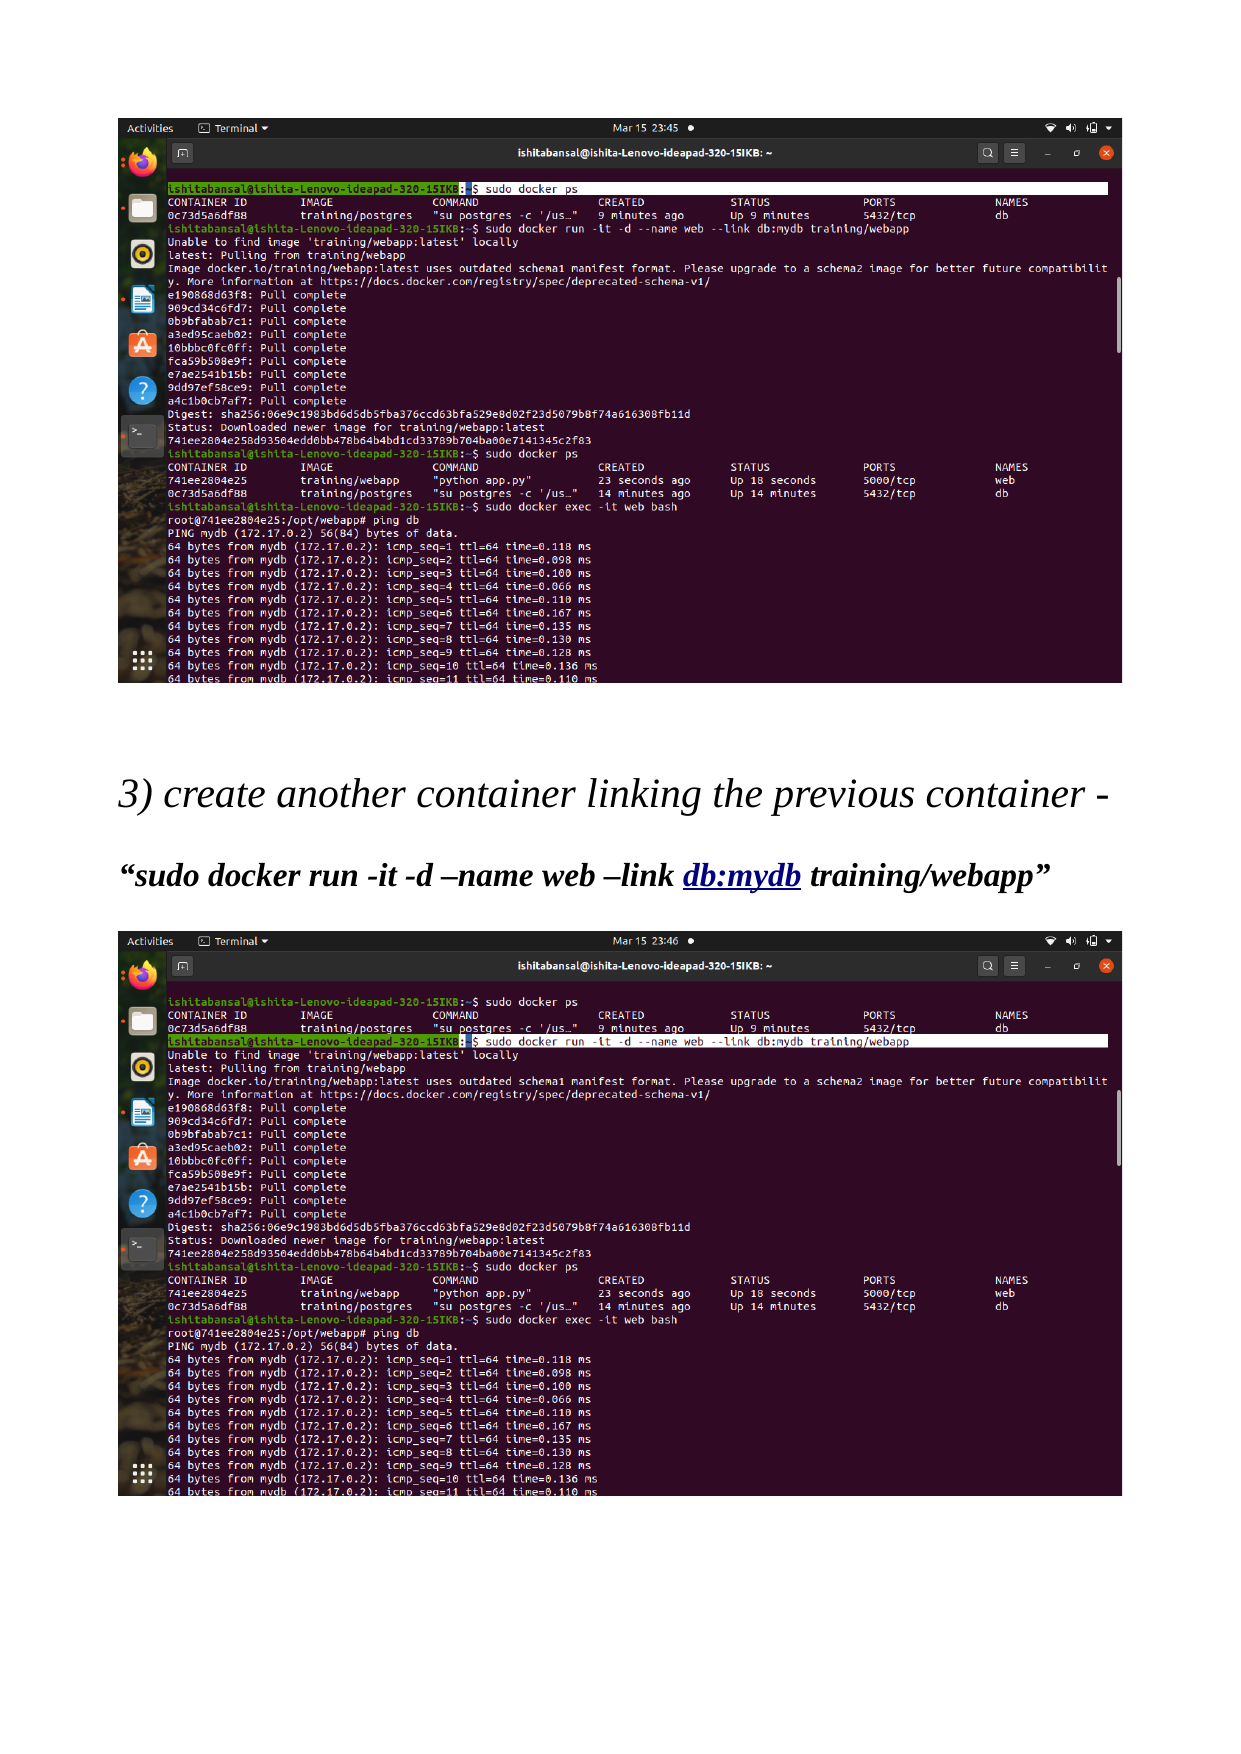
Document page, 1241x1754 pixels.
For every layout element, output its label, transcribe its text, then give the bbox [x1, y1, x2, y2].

picture [118, 931, 1123, 1496]
text 3) create another container linking the previous container - [118, 769, 1122, 817]
picture [118, 118, 1123, 683]
text “sudo docker run -it -d –name web –link db:mydb training/webapp” [118, 855, 1122, 893]
